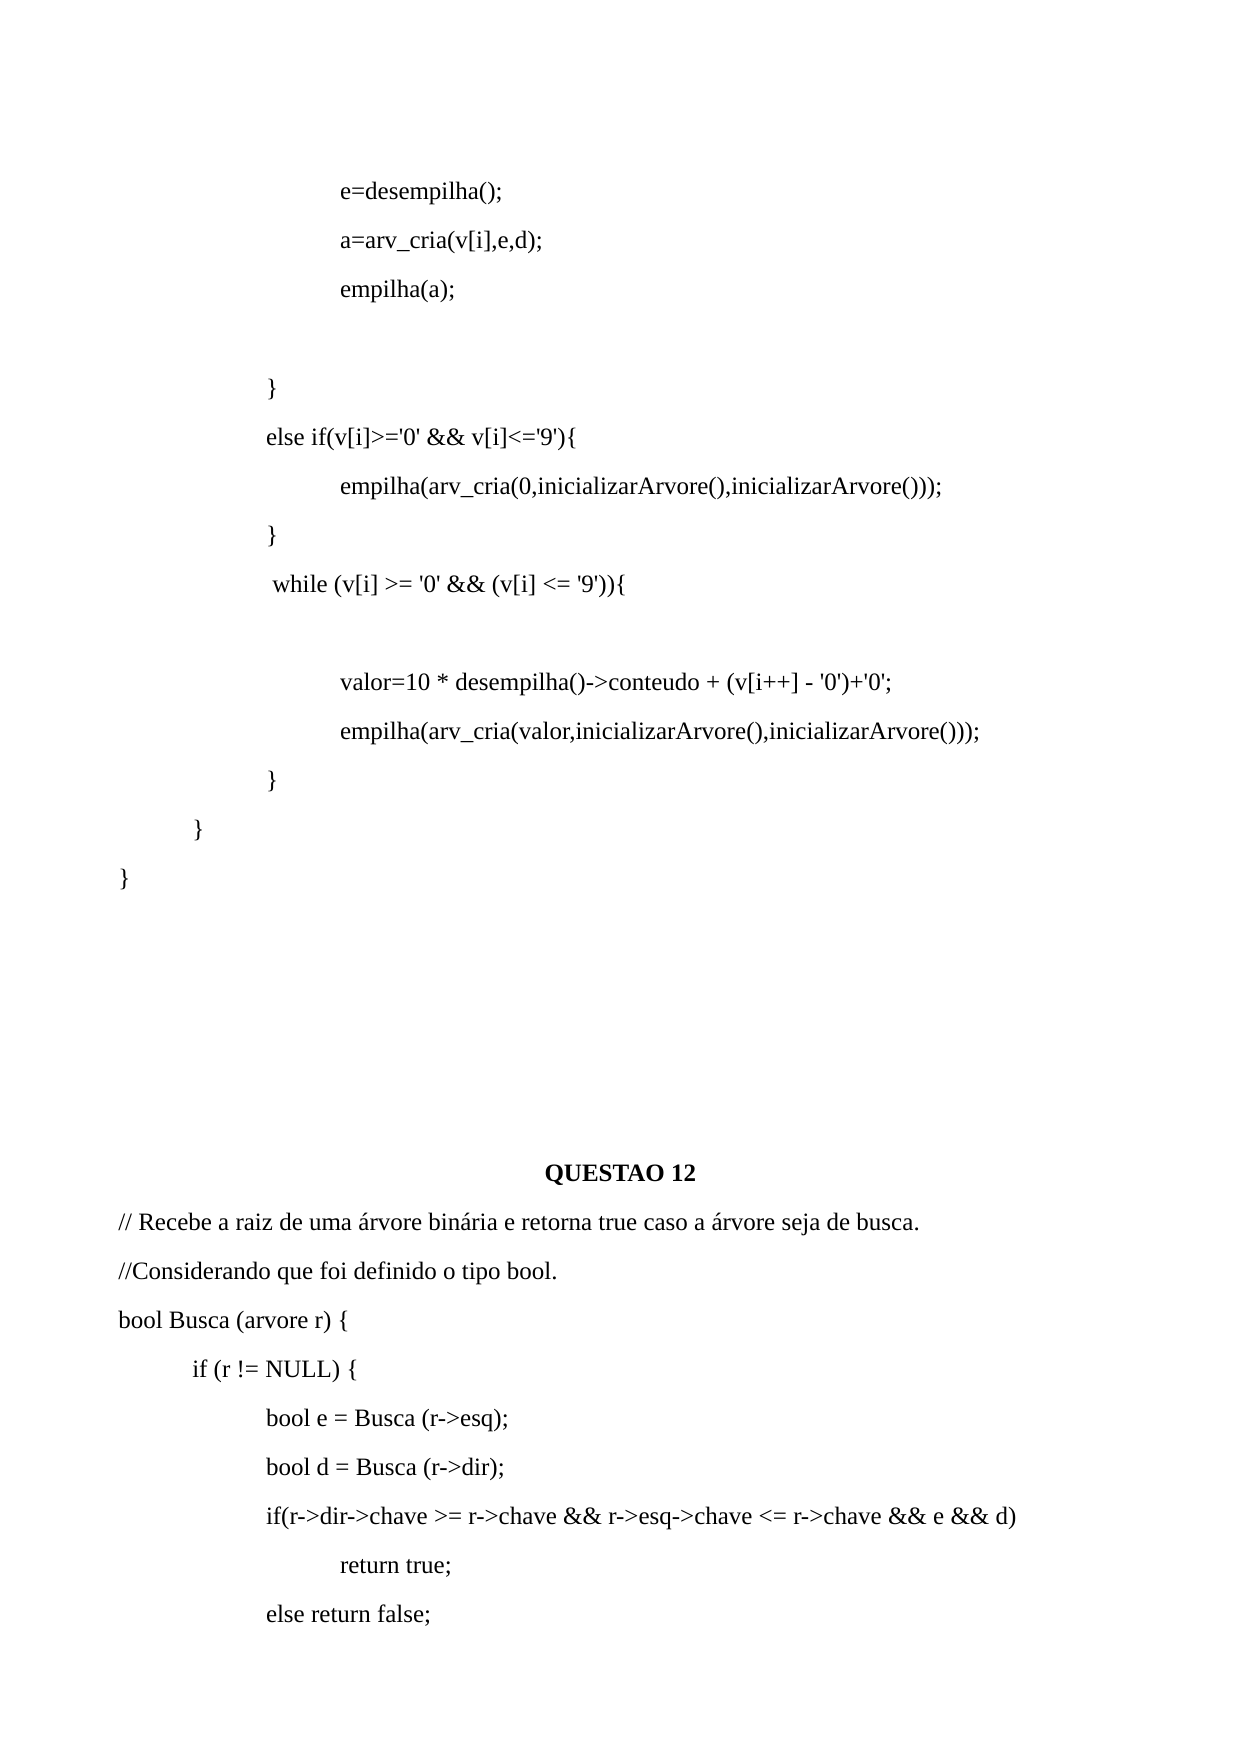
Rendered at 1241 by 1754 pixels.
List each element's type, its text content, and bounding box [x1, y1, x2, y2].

text a=arv_cria(v[i],e,d); [118, 225, 1122, 254]
text while (v[i] >= '0' && (v[i] <= '9')){ [118, 569, 1122, 598]
text bool Busca (arvore r) { [118, 1305, 1122, 1333]
text empilha(arv_cria(0,inicializarArvore(),inicializarArvore())); [118, 471, 1122, 499]
text // Recebe a raiz de uma árvore binária e retorna true caso a árvore seja de busca. [118, 1207, 1122, 1235]
text QUESTAO 12 [118, 1158, 1122, 1186]
text } [118, 373, 1122, 401]
text } [118, 520, 1122, 548]
text if(r->dir->chave >= r->chave && r->esq->chave <= r->chave && e && d) [118, 1501, 1122, 1530]
text valor=10 * desempilha()->conteudo + (v[i++] - '0')+'0'; [118, 667, 1122, 696]
text else return false; [118, 1599, 1122, 1628]
text empilha(arv_cria(valor,inicializarArvore(),inicializarArvore())); [118, 716, 1122, 745]
text bool e = Busca (r->esq); [118, 1403, 1122, 1432]
text //Considerando que foi definido o tipo bool. [118, 1256, 1122, 1284]
text if (r != NULL) { [118, 1354, 1122, 1383]
text e=desempilha(); [118, 176, 1122, 205]
text } [118, 814, 1122, 843]
text bool d = Busca (r->dir); [118, 1452, 1122, 1481]
text else if(v[i]>='0' && v[i]<='9'){ [118, 422, 1122, 450]
text } [118, 863, 1122, 892]
text return true; [118, 1550, 1122, 1579]
text } [118, 765, 1122, 794]
text empilha(a); [118, 274, 1122, 303]
